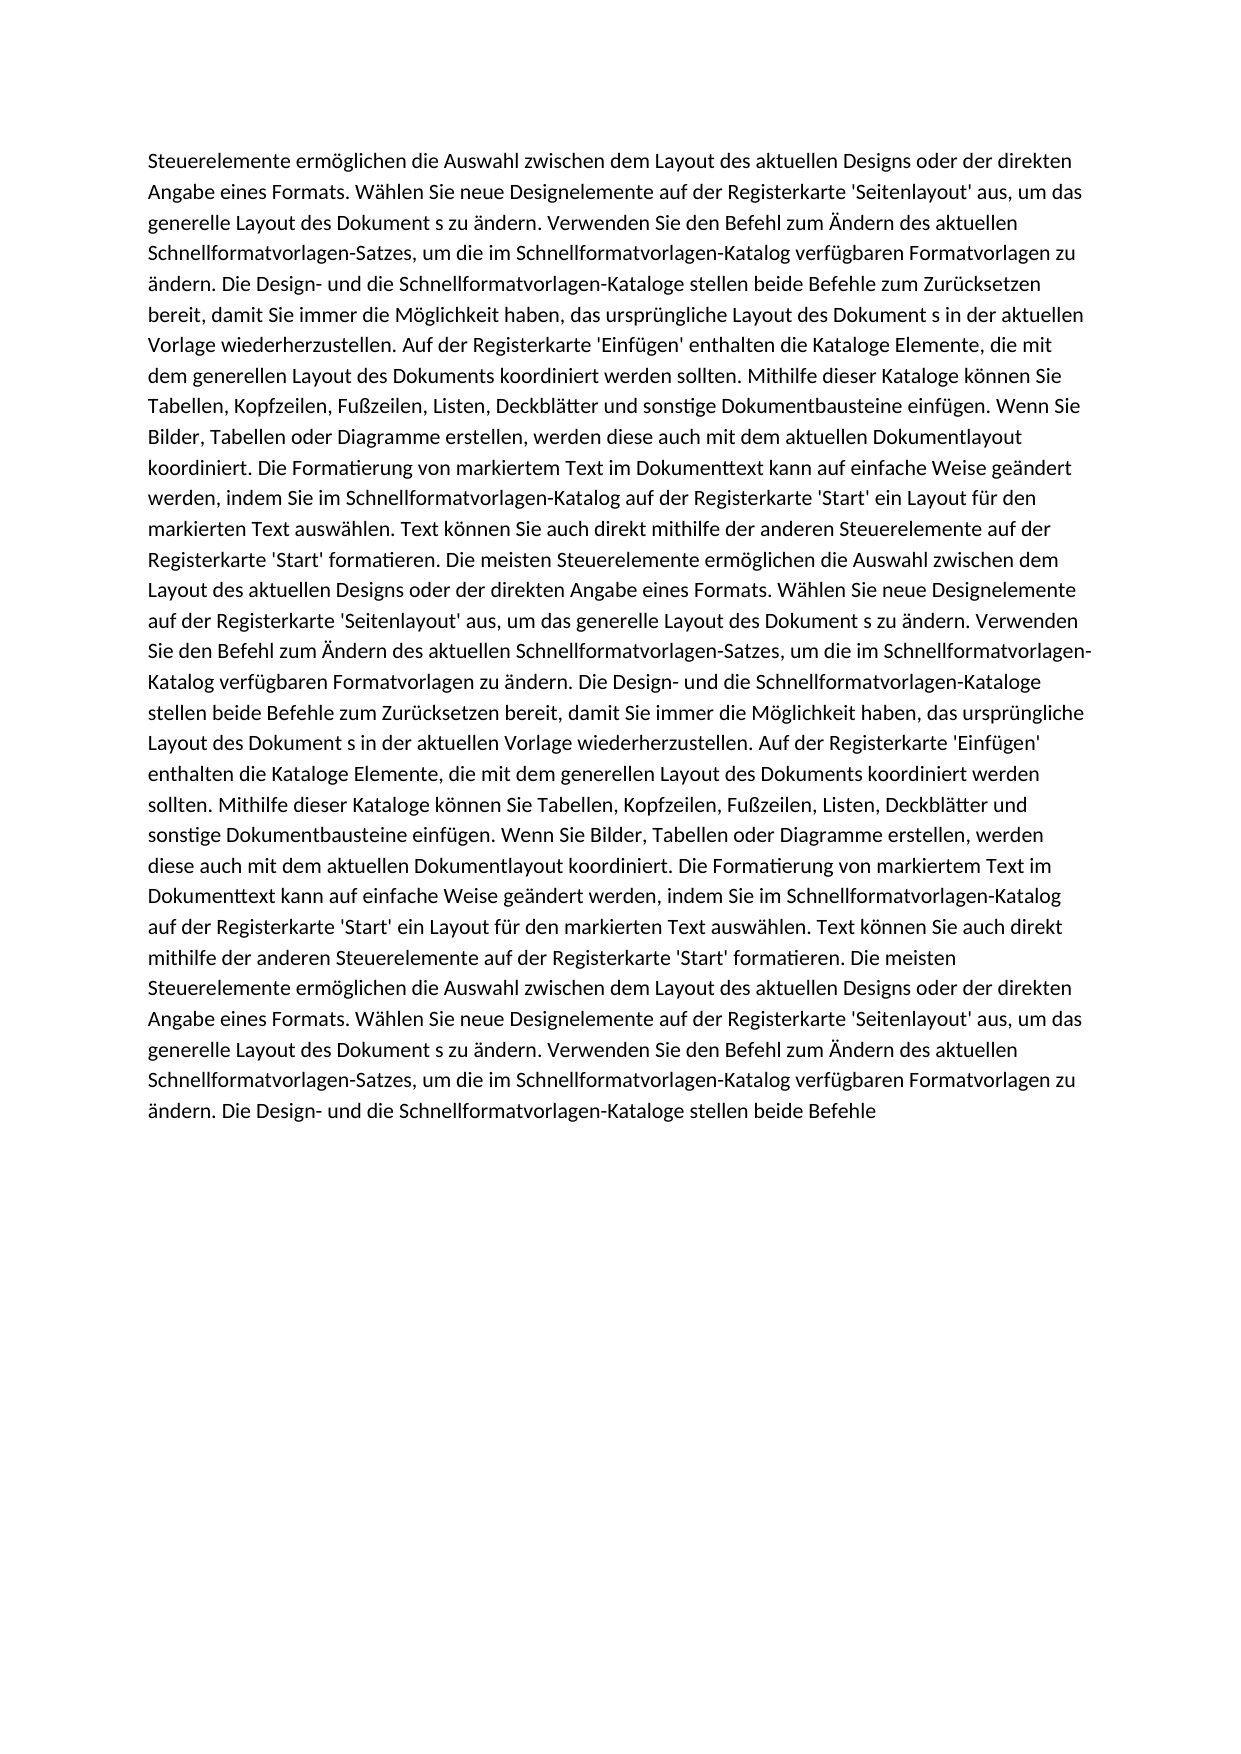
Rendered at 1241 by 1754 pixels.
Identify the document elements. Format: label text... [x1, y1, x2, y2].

text Steuerelemente ermöglichen die Auswahl zwischen dem Layout des aktuellen Designs oder der direkten Angabe eines Formats. Wählen Sie neue Designelemente auf der Registerkarte 'Seitenlayout' aus, um das generelle Layout des Dokument s zu ändern. Verwenden Sie den Befehl zum Ändern des aktuellen Schnellformatvorlagen-Satzes, um die im Schnellformatvorlagen-Katalog verfügbaren Formatvorlagen zu ändern. Die Design- und die Schnellformatvorlagen-Kataloge stellen beide Befehle zum Zurücksetzen bereit, damit Sie immer die Möglichkeit haben, das ursprüngliche Layout des Dokument s in der aktuellen Vorlage wiederherzustellen. Auf der Registerkarte 'Einfügen' enthalten die Kataloge Elemente, die mit dem generellen Layout des Dokuments koordiniert werden sollten. Mithilfe dieser Kataloge können Sie Tabellen, Kopfzeilen, Fußzeilen, Listen, Deckblätter und sonstige Dokumentbausteine einfügen. Wenn Sie Bilder, Tabellen oder Diagramme erstellen, werden diese auch mit dem aktuellen Dokumentlayout koordiniert. Die Formatierung von markiertem Text im Dokumenttext kann auf einfache Weise geändert werden, indem Sie im Schnellformatvorlagen-Katalog auf der Registerkarte 'Start' ein Layout für den markierten Text auswählen. Text können Sie auch direkt mithilfe der anderen Steuerelemente auf der Registerkarte 'Start' formatieren. Die meisten Steuerelemente ermöglichen die Auswahl zwischen dem Layout des aktuellen Designs oder der direkten Angabe eines Formats. Wählen Sie neue Designelemente auf der Registerkarte 'Seitenlayout' aus, um das generelle Layout des Dokument s zu ändern. Verwenden Sie den Befehl zum Ändern des aktuellen Schnellformatvorlagen-Satzes, um die im Schnellformatvorlagen-Katalog verfügbaren Formatvorlagen zu ändern. Die Design- und die Schnellformatvorlagen-Kataloge stellen beide Befehle zum Zurücksetzen bereit, damit Sie immer die Möglichkeit haben, das ursprüngliche Layout des Dokument s in der aktuellen Vorlage wiederherzustellen. Auf der Registerkarte 'Einfügen' enthalten die Kataloge Elemente, die mit dem generellen Layout des Dokuments koordiniert werden sollten. Mithilfe dieser Kataloge können Sie Tabellen, Kopfzeilen, Fußzeilen, Listen, Deckblätter und sonstige Dokumentbausteine einfügen. Wenn Sie Bilder, Tabellen oder Diagramme erstellen, werden diese auch mit dem aktuellen Dokumentlayout koordiniert. Die Formatierung von markiertem Text im Dokumenttext kann auf einfache Weise geändert werden, indem Sie im Schnellformatvorlagen-Katalog auf der Registerkarte 'Start' ein Layout für den markierten Text auswählen. Text können Sie auch direkt mithilfe der anderen Steuerelemente auf der Registerkarte 'Start' formatieren. Die meisten Steuerelemente ermöglichen die Auswahl zwischen dem Layout des aktuellen Designs oder der direkten Angabe eines Formats. Wählen Sie neue Designelemente auf der Registerkarte 'Seitenlayout' aus, um das generelle Layout des Dokument s zu ändern. Verwenden Sie den Befehl zum Ändern des aktuellen Schnellformatvorlagen-Satzes, um die im Schnellformatvorlagen-Katalog verfügbaren Formatvorlagen zu ändern. Die Design- und die Schnellformatvorlagen-Kataloge stellen beide Befehle [148, 148, 1092, 1124]
